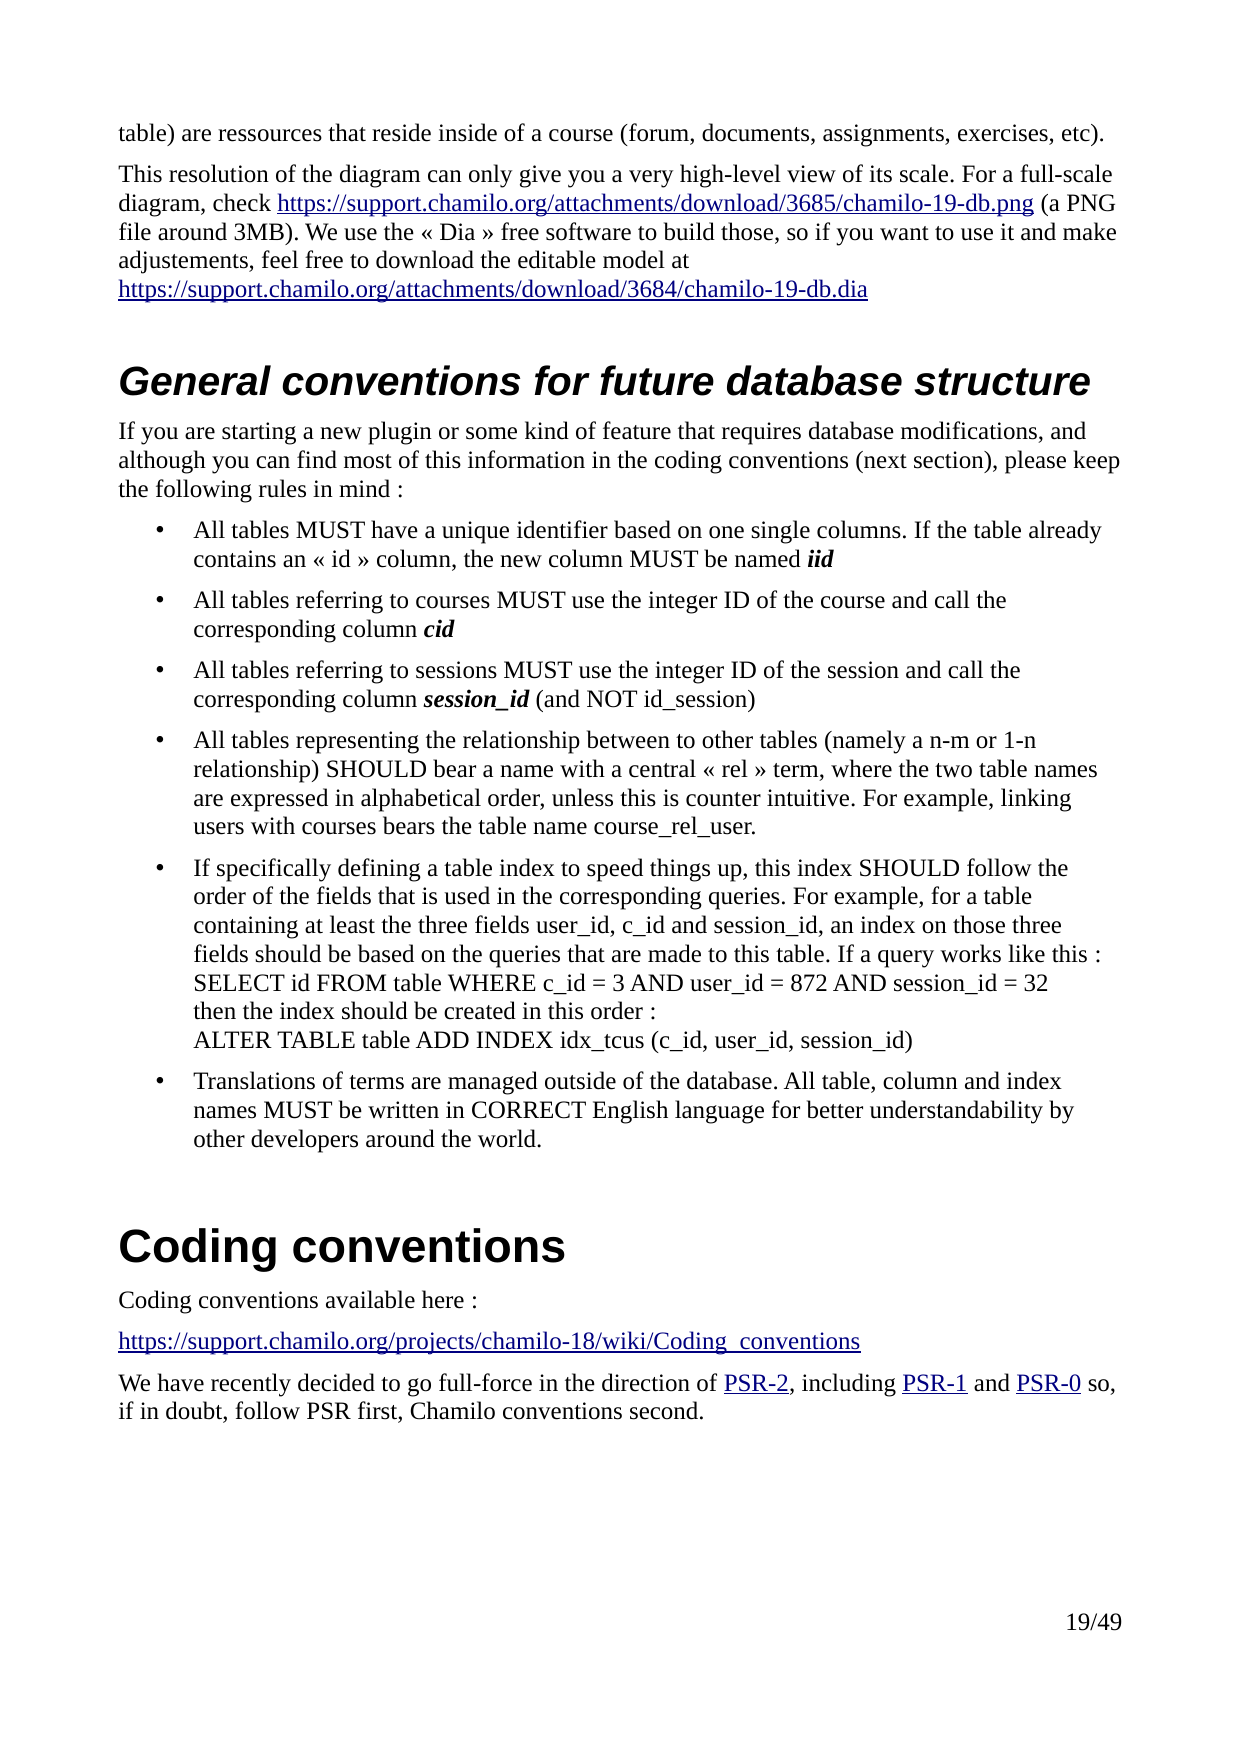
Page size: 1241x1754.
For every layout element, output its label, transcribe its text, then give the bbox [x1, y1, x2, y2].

text If you are starting a new plugin or some kind of feature that requires database modifications, and although you can find most of this information in the coding conventions (next section), please keep the following rules in mind : [118, 416, 1122, 503]
subtitle Coding conventions [118, 1219, 1122, 1273]
list All tables referring to sessions MUST use the integer ID of the session and call the corresponding column session_id (and NOT id_session) [156, 655, 1122, 713]
text table) are ressources that reside inside of a course (forum, documents, assignments, exercises, etc). [118, 118, 1122, 147]
text We have recently decided to go full-force in the direction of PSR-2, including PSR-1 and PSR-0 so, if in doubt, follow PSR first, Chamilo conventions second. [118, 1368, 1122, 1425]
subtitle General conventions for future database structure [118, 357, 1122, 404]
text https://support.chamilo.org/projects/chamilo-18/wiki/Coding_conventions [118, 1326, 1122, 1355]
list All tables representing the relationship between to other tables (namely a n-m or 1-n relationship) SHOULD bear a name with a central « rel » term, where the two table names are expressed in alphabetical order, unless this is counter intuitive. For example, linking users with courses bears the table name course_rel_user. [156, 725, 1122, 840]
list All tables MUST have a unique identifier based on one single columns. If the table already contains an « id » column, the new column MUST be named iid [156, 515, 1122, 573]
list All tables referring to courses MUST use the integer ID of the course and call the corresponding column cid [156, 585, 1122, 643]
list Translations of terms are managed outside of the database. All table, column and index names MUST be written in CORRECT English language for better understandability by other developers around the world. [156, 1066, 1122, 1153]
list If specifically defining a table index to speed things up, this index SHOULD follow the order of the fields that is used in the corresponding queries. For example, for a table containing at least the three fields user_id, c_id and session_id, an index on those three fields should be based on the queries that are made to this table. If a query works like this : SELECT id FROM table WHERE c_id = 3 AND user_id = 872 AND session_id = 32 then the index should be created in this order : ALTER TABLE table ADD INDEX idx_tcus (c_id, user_id, session_id) [156, 853, 1122, 1054]
text Coding conventions available here : [118, 1285, 1122, 1314]
text This resolution of the diagram can only give you a very high-level view of its scale. For a full-scale diagram, check https://support.chamilo.org/attachments/download/3685/chamilo-19-db.png (a PNG file around 3MB). We use the « Dia » free software to build those, so if you want to use it and make adjustements, feel free to download the editable model at https://support.chamilo.org/attachments/download/3684/chamilo-19-db.dia [118, 159, 1122, 303]
